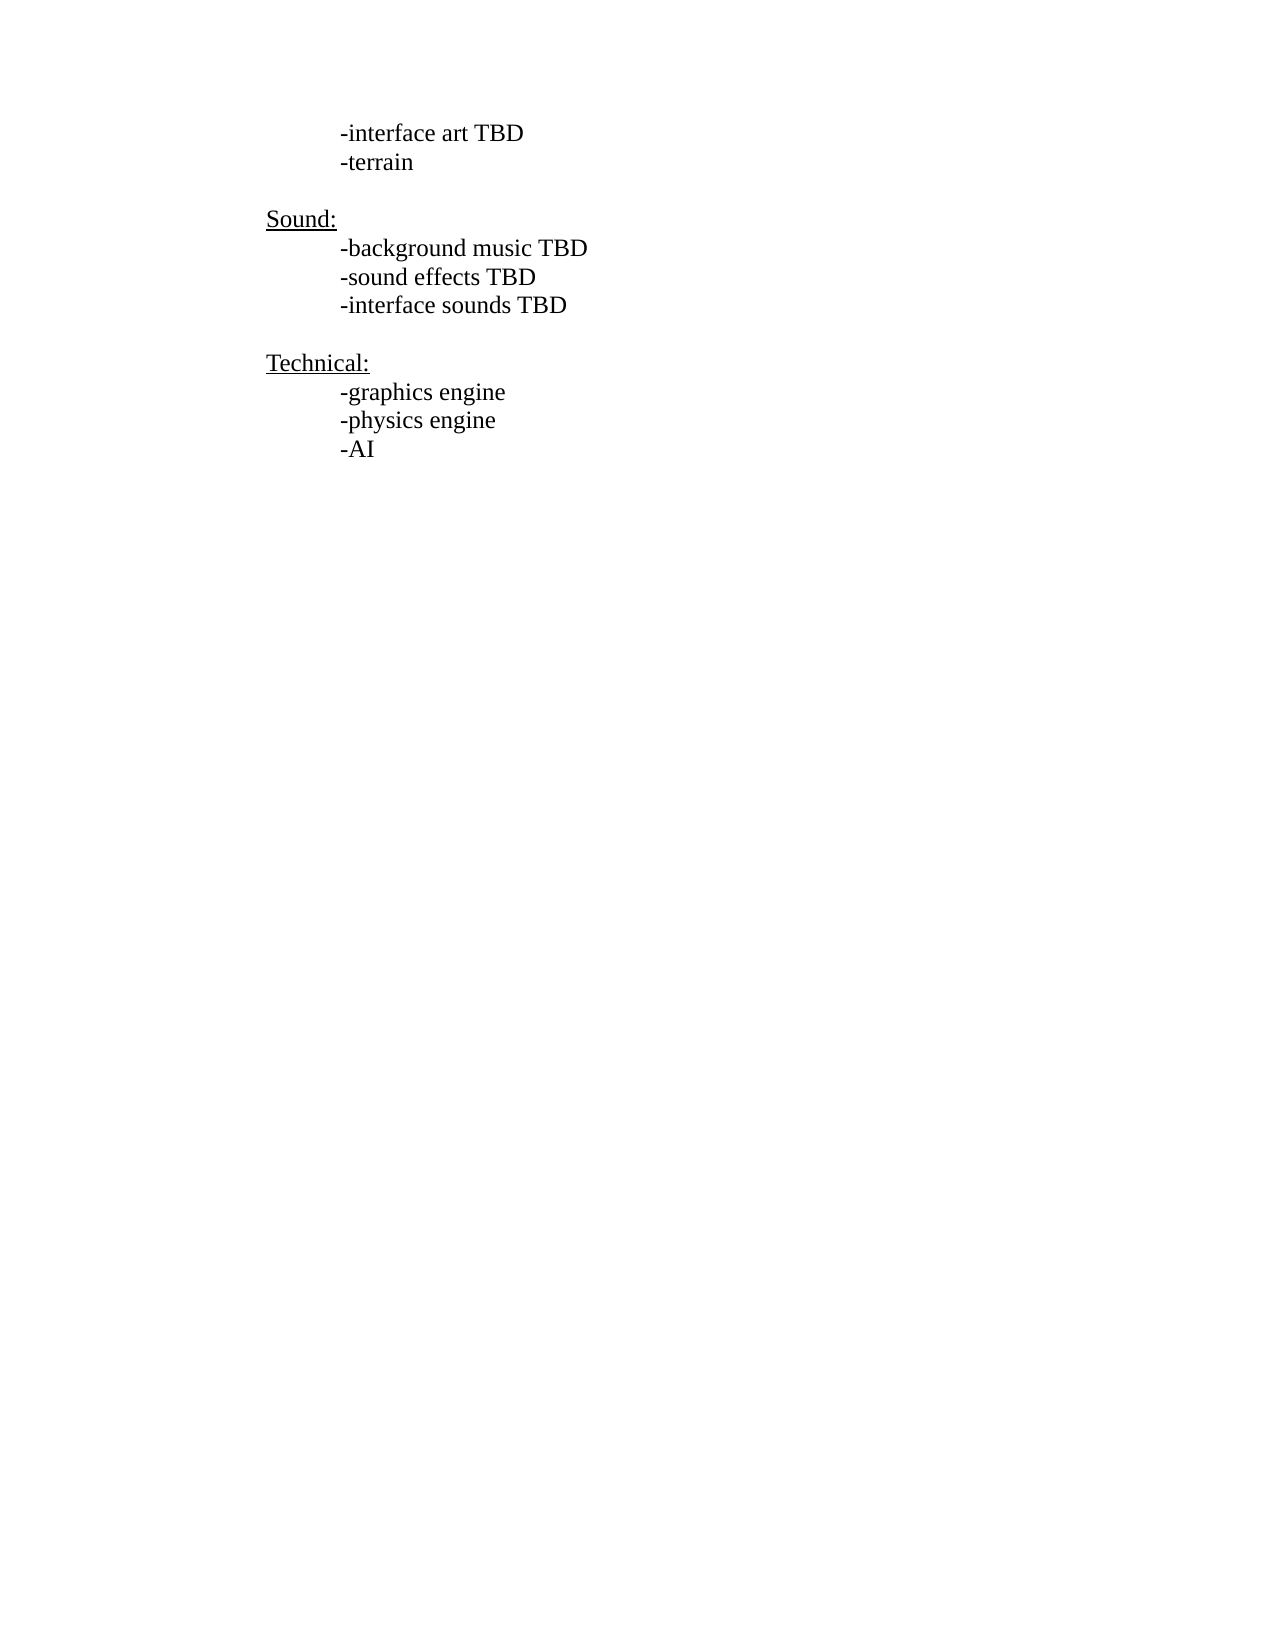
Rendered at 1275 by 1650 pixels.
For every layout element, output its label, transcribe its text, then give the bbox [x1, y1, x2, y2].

text -interface art TBD [118, 118, 1157, 147]
text -terrain [118, 147, 1157, 176]
text Sound: [118, 204, 1157, 233]
text -sound effects TBD [118, 262, 1157, 291]
text -AI [118, 434, 1157, 463]
text -background music TBD [118, 233, 1157, 262]
text -physics engine [118, 406, 1157, 434]
text -interface sounds TBD [118, 291, 1157, 319]
text Technical: [118, 348, 1157, 377]
text -graphics engine [118, 377, 1157, 406]
